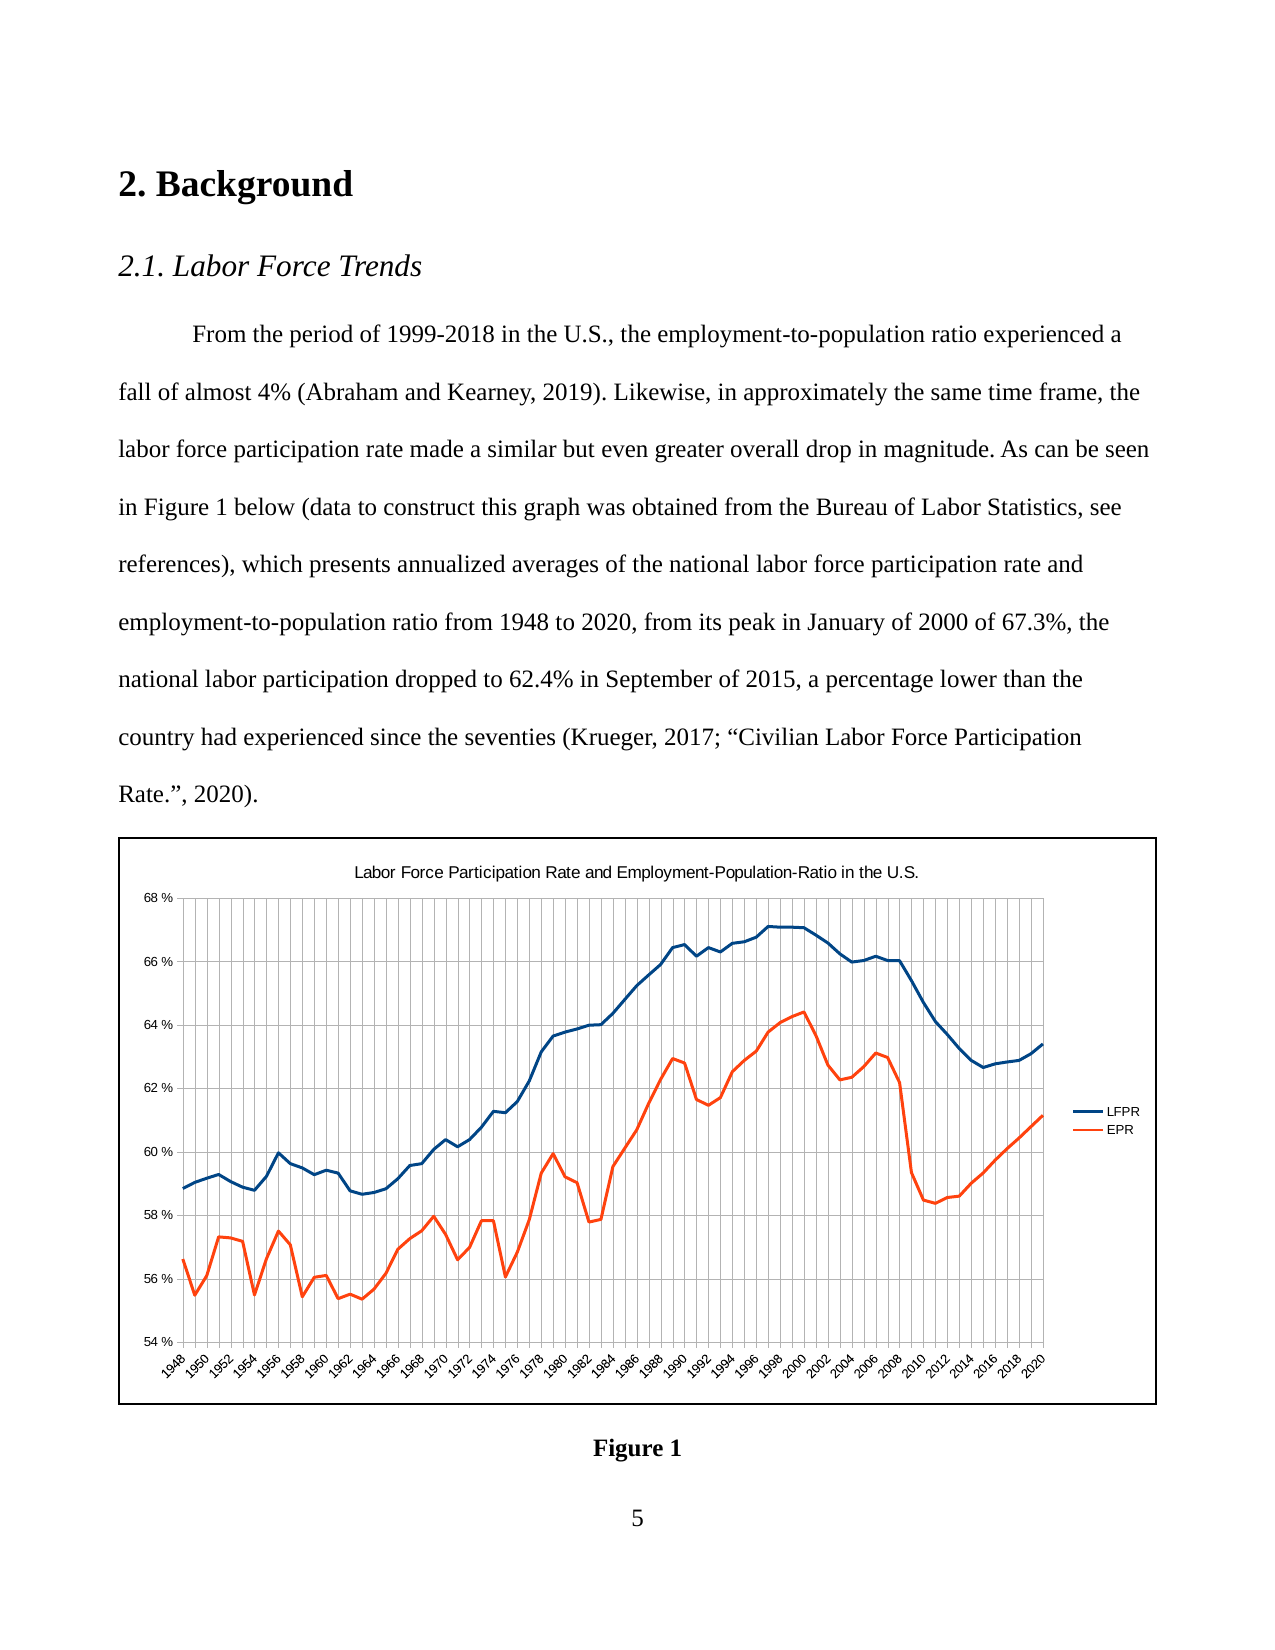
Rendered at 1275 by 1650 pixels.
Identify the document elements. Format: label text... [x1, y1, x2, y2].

text 2.1. Labor Force Trends [118, 247, 1157, 283]
text Figure 1 [120, 839, 1155, 1403]
text 2. Background [118, 161, 1157, 204]
text From the period of 1999-2018 in the U.S., the employment-to-population ratio experienced a fall of almost 4% (Abraham and Kearney, 2019). Likewise, in approximately the same time frame, the labor force participation rate made a similar but even greater overall drop in magnitude. As can be seen in Figure 1 below (data to construct this graph was obtained from the Bureau of Labor Statistics, see references), which presents annualized averages of the national labor force participation rate and employment-to-population ratio from 1948 to 2020, from its peak in January of 2000 of 67.3%, the national labor participation dropped to 62.4% in September of 2015, a percentage lower than the country had experienced since the seventies (Krueger, 2017; “Civilian Labor Force Participation Rate.”, 2020). [118, 319, 1157, 808]
text Figure 1 [118, 1405, 1157, 1462]
